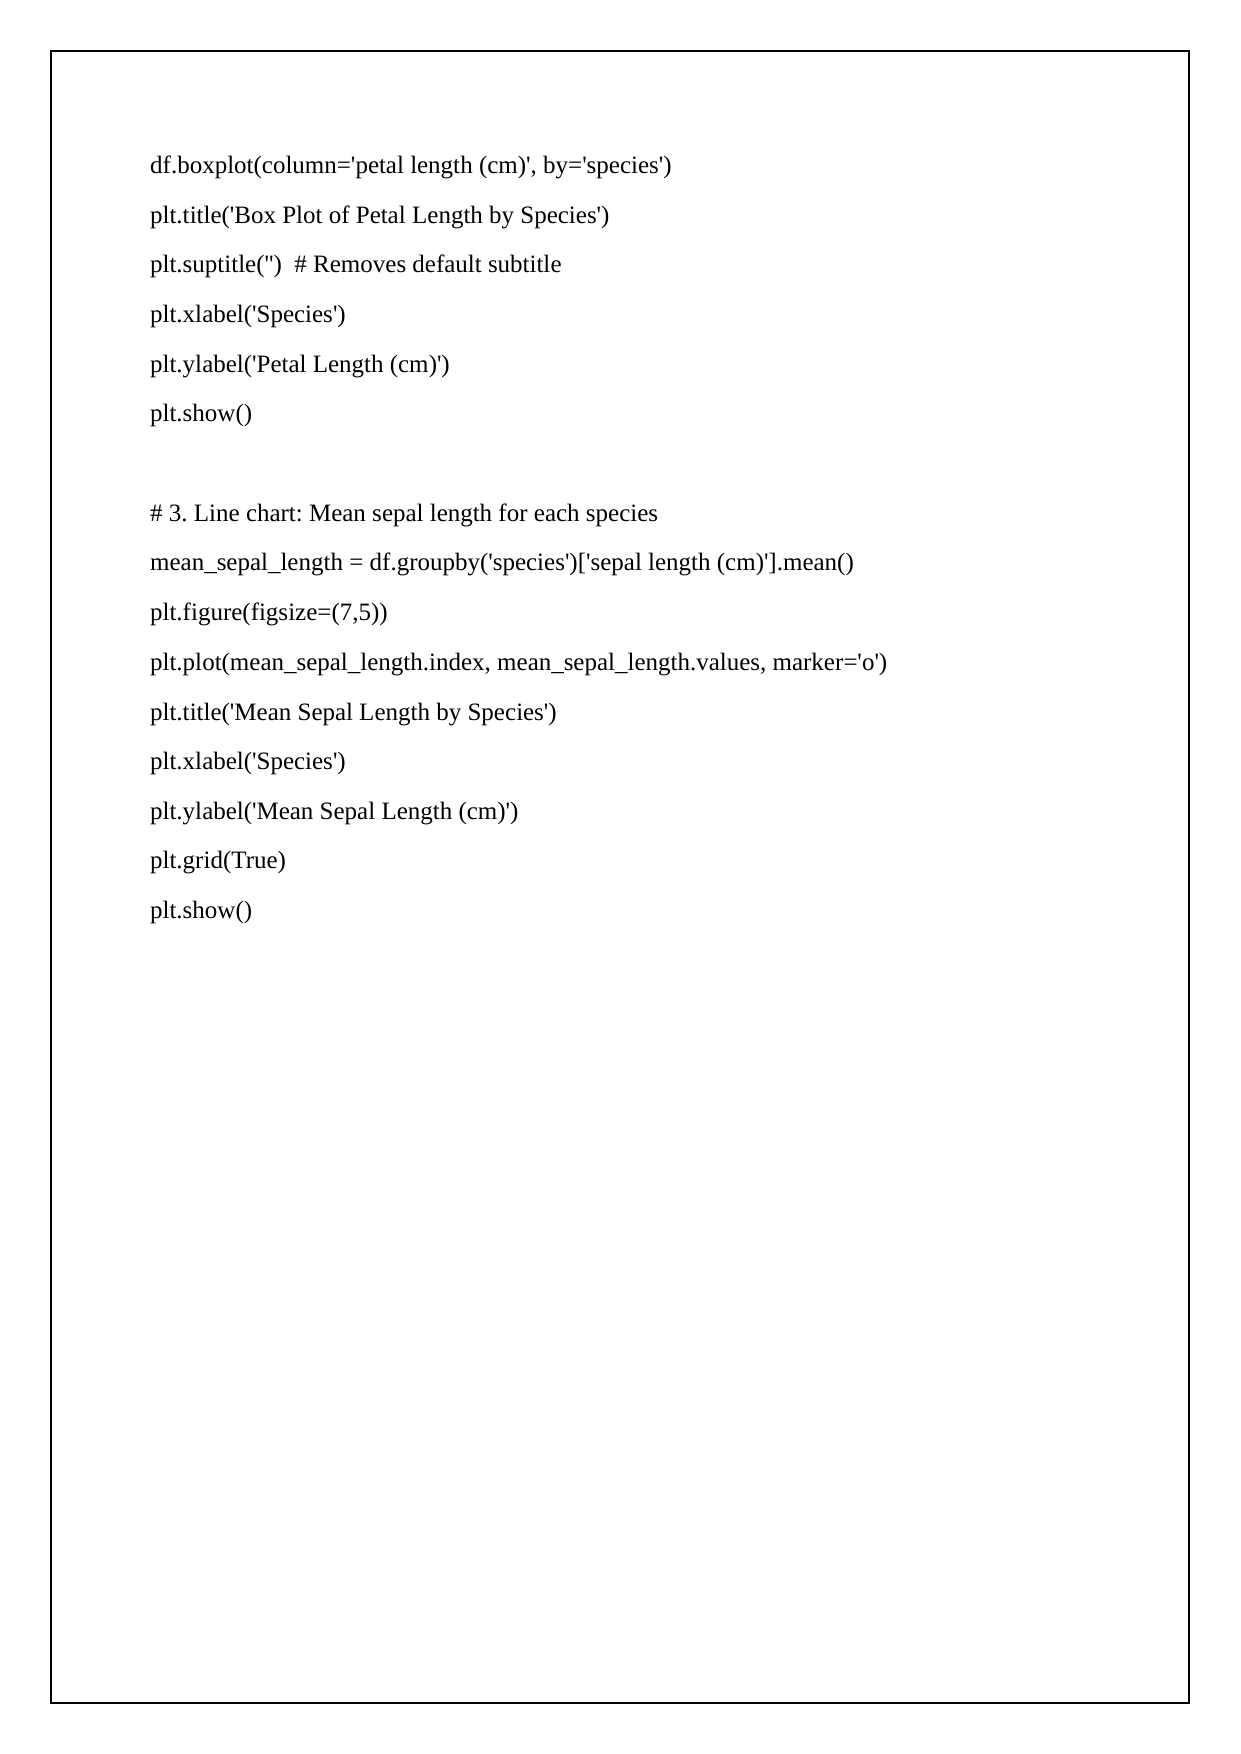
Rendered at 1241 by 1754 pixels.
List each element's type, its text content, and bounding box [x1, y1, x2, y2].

text plt.xlabel('Species') [150, 299, 1090, 328]
text plt.grid(True) [150, 846, 1090, 874]
text df.boxplot(column='petal length (cm)', by='species') [150, 150, 1090, 179]
text plt.show() [150, 895, 1090, 924]
text plt.ylabel('Mean Sepal Length (cm)') [150, 796, 1090, 825]
text plt.xlabel('Species') [150, 746, 1090, 775]
text plt.show() [150, 398, 1090, 427]
text plt.title('Mean Sepal Length by Species') [150, 697, 1090, 725]
text plt.plot(mean_sepal_length.index, mean_sepal_length.values, marker='o') [150, 647, 1090, 676]
text plt.title('Box Plot of Petal Length by Species') [150, 200, 1090, 228]
text # 3. Line chart: Mean sepal length for each species [150, 498, 1090, 527]
text plt.ylabel('Petal Length (cm)') [150, 349, 1090, 377]
text plt.suptitle('') # Removes default subtitle [150, 249, 1090, 278]
text plt.figure(figsize=(7,5)) [150, 597, 1090, 626]
text mean_sepal_length = df.groupby('species')['sepal length (cm)'].mean() [150, 547, 1090, 576]
